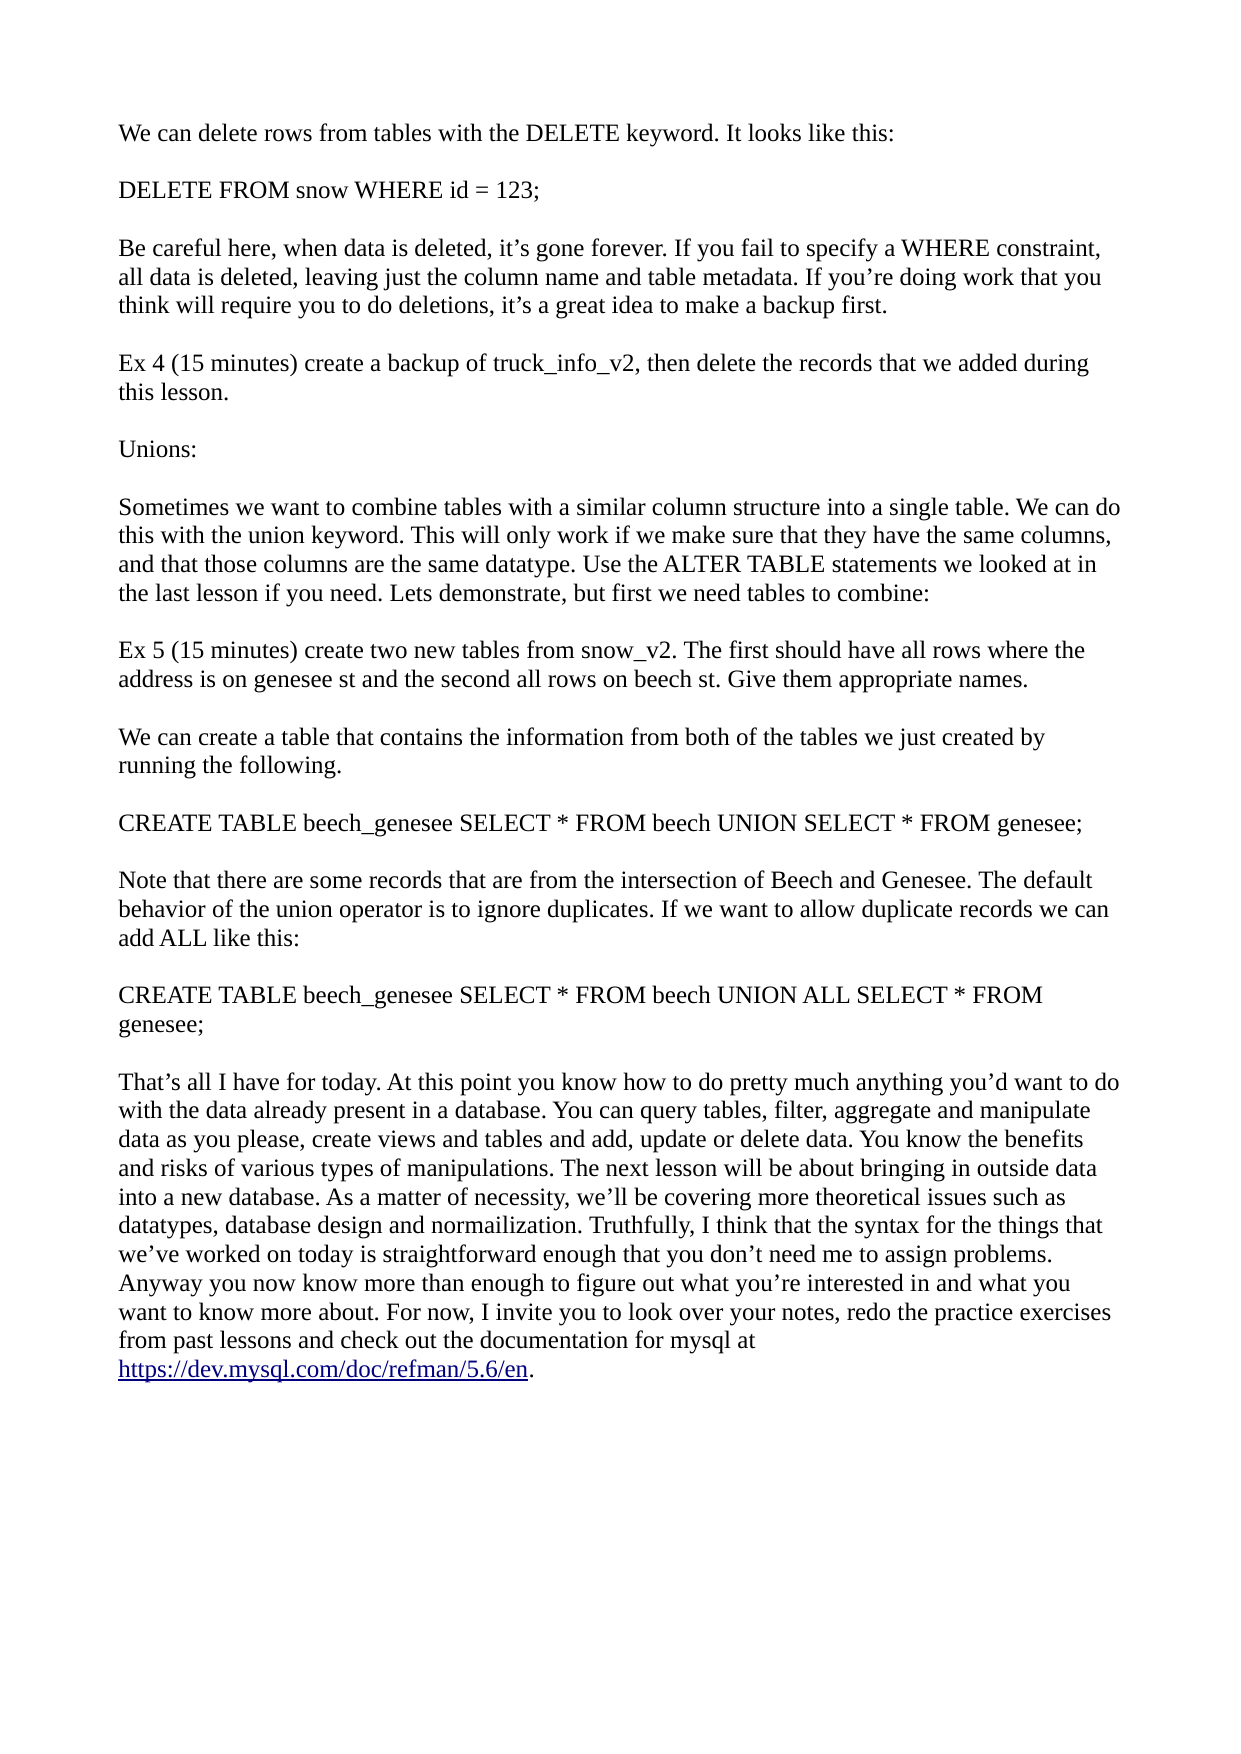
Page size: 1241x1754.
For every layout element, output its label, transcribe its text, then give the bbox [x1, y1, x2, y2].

text We can delete rows from tables with the DELETE keyword. It looks like this: [118, 118, 1122, 147]
text Unions: [118, 434, 1122, 463]
text That’s all I have for today. At this point you know how to do pretty much anything you’d want to do with the data already present in a database. You can query tables, filter, aggregate and manipulate data as you please, create views and tables and add, update or delete data. You know the benefits and risks of various types of manipulations. The next lesson will be about bringing in outside data into a new database. As a matter of necessity, we’ll be covering more theoretical issues such as datatypes, database design and normailization. Truthfully, I think that the syntax for the things that we’ve worked on today is straightforward enough that you don’t need me to assign problems. Anyway you now know more than enough to figure out what you’re interested in and what you want to know more about. For now, I invite you to look over your notes, redo the practice exercises from past lessons and check out the documentation for mysql at https://dev.mysql.com/doc/refman/5.6/en. [118, 1067, 1122, 1383]
text CREATE TABLE beech_genesee SELECT * FROM beech UNION ALL SELECT * FROM genesee; [118, 981, 1122, 1038]
text Ex 5 (15 minutes) create two new tables from snow_v2. The first should have all rows where the address is on genesee st and the second all rows on beech st. Give them appropriate names. [118, 636, 1122, 693]
text Note that there are some records that are from the intersection of Beech and Genesee. The default behavior of the union operator is to ignore duplicates. If we want to allow duplicate records we can add ALL like this: [118, 866, 1122, 952]
text Ex 4 (15 minutes) create a backup of truck_info_v2, then delete the records that we added during this lesson. [118, 348, 1122, 406]
text Sometimes we want to combine tables with a similar column structure into a single table. We can do this with the union keyword. This will only work if we make sure that they have the same columns, and that those columns are the same datatype. Use the ALTER TABLE statements we looked at in the last lesson if you need. Lets demonstrate, but first we need tables to combine: [118, 492, 1122, 607]
text We can create a table that contains the information from both of the tables we just created by running the following. [118, 722, 1122, 779]
text CREATE TABLE beech_genesee SELECT * FROM beech UNION SELECT * FROM genesee; [118, 808, 1122, 837]
text DELETE FROM snow WHERE id = 123; [118, 176, 1122, 204]
text Be careful here, when data is deleted, it’s gone forever. If you fail to specify a WHERE constraint, all data is deleted, leaving just the column name and table metadata. If you’re doing work that you think will require you to do deletions, it’s a great idea to make a backup first. [118, 233, 1122, 319]
